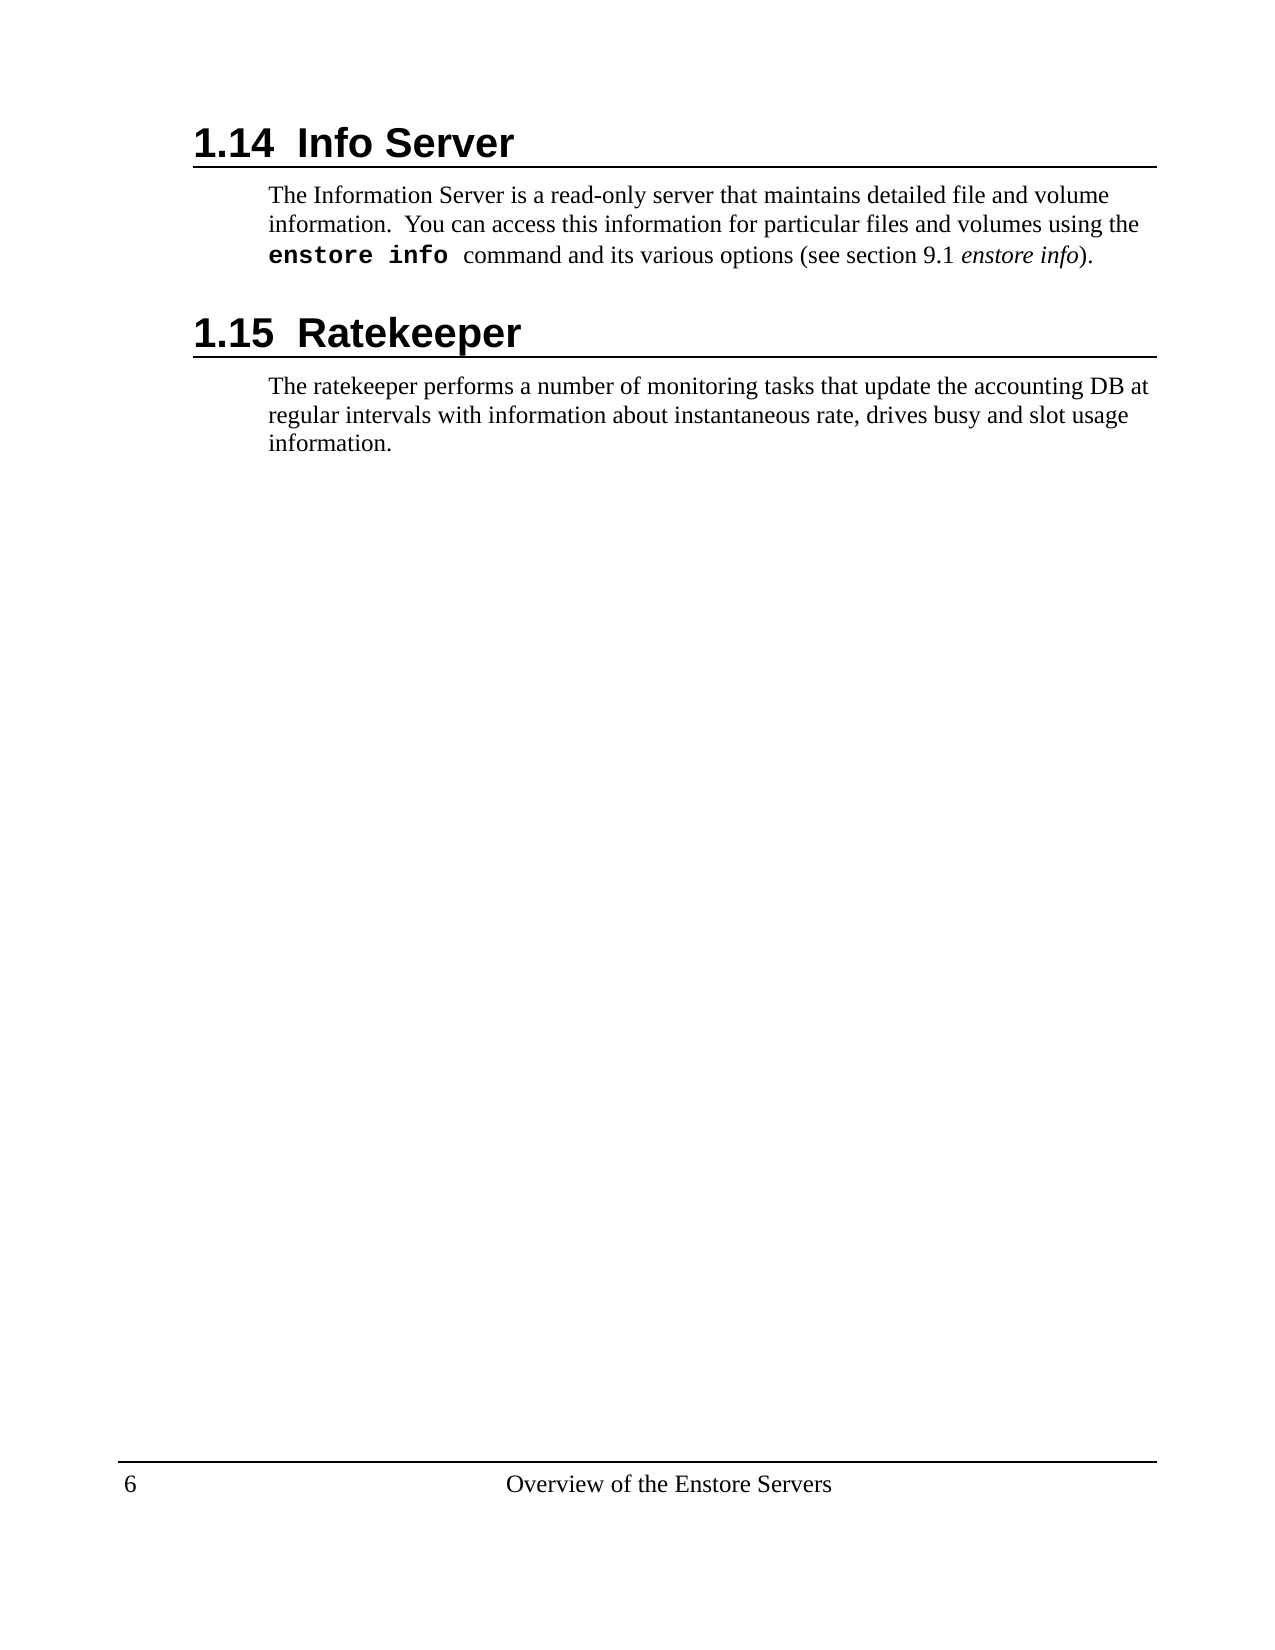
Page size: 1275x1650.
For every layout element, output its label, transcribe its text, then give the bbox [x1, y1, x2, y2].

subtitle Ratekeeper [193, 308, 1157, 356]
text The Information Server is a read-only server that maintains detailed file and volume information. You can access this information for particular files and volumes using the enstore info command and its various options (see section 9.1 enstore info). [268, 181, 1157, 271]
subtitle Info Server [193, 118, 1157, 166]
text The ratekeeper performs a number of monitoring tasks that update the accounting DB at regular intervals with information about instantaneous rate, drives busy and slot usage information. [268, 371, 1157, 457]
